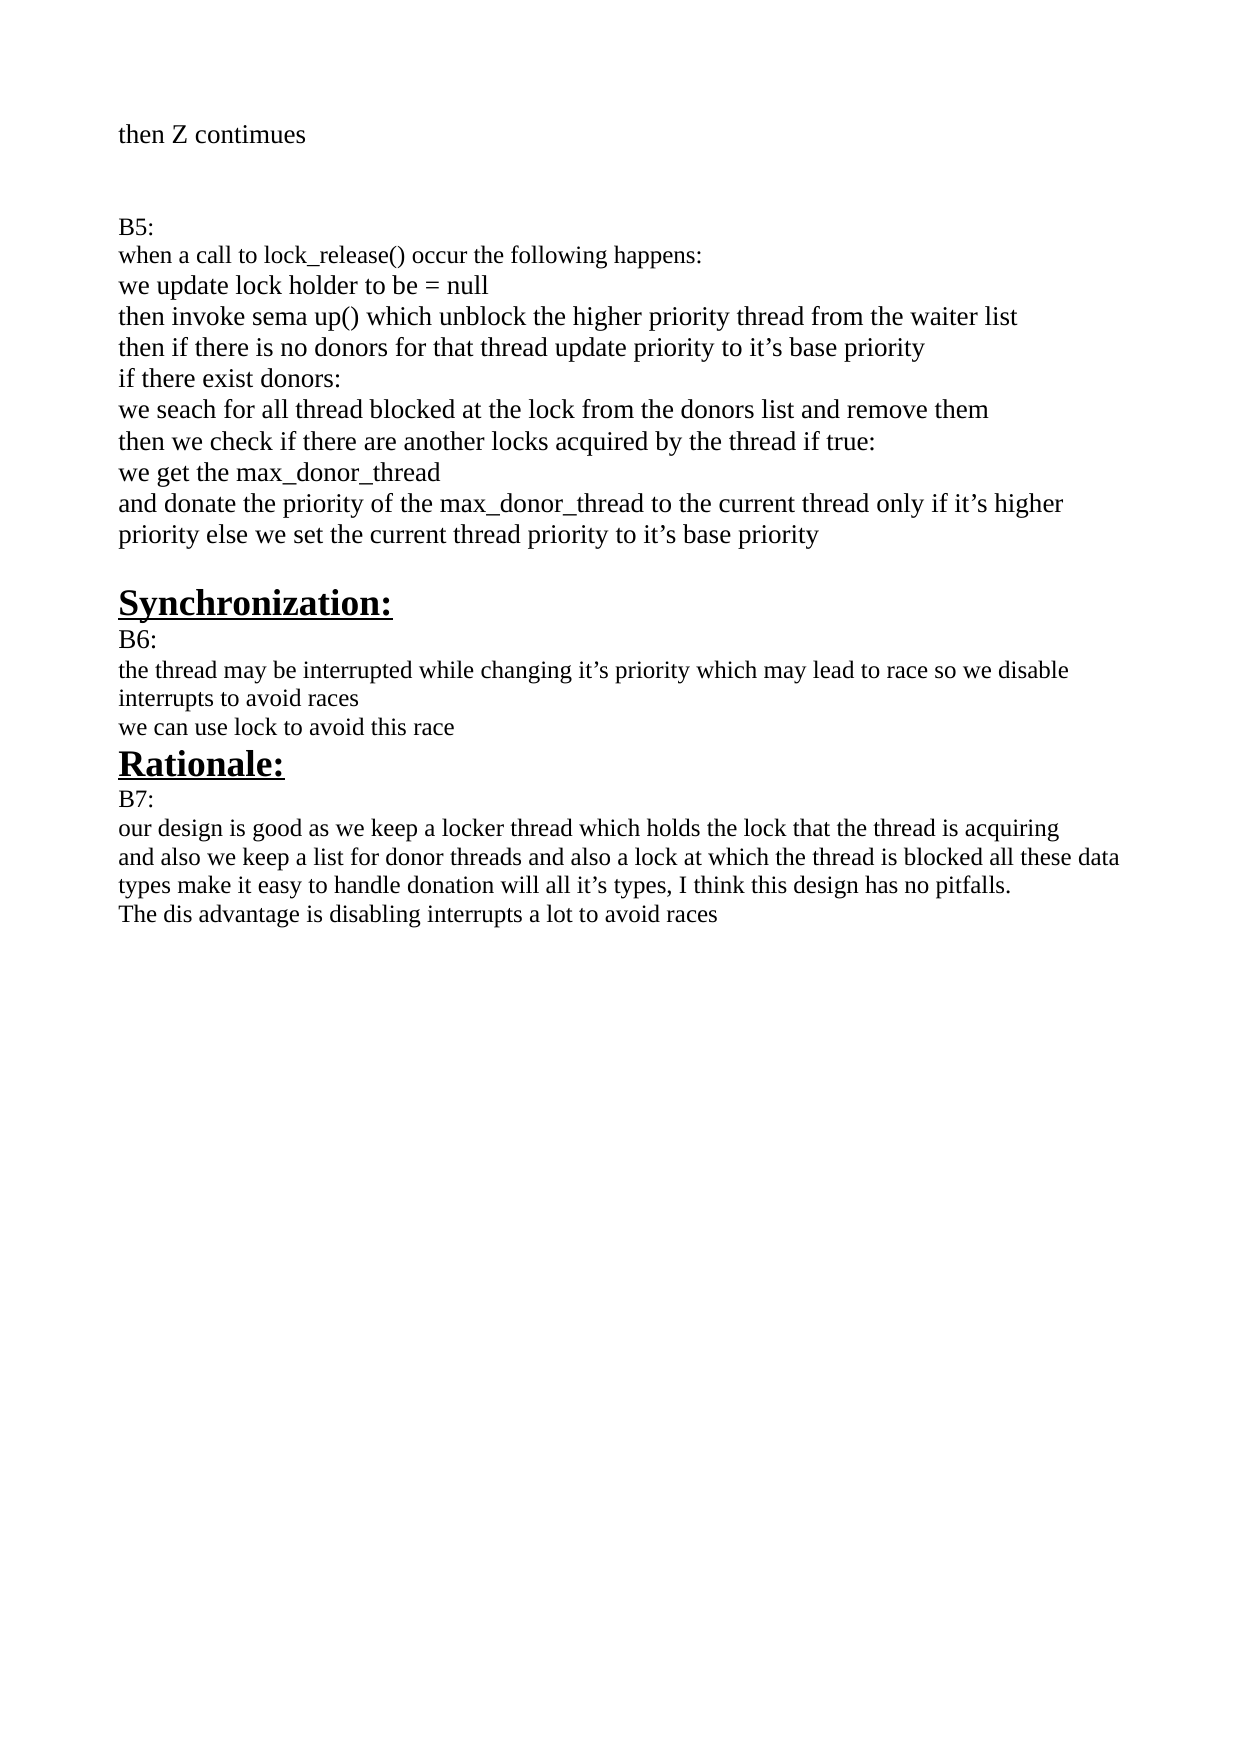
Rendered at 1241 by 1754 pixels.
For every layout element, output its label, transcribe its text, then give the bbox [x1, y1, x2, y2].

text and also we keep a list for donor threads and also a lock at which the thread is blocked all these data types make it easy to handle donation will all it’s types, I think this design has no pitfalls. [118, 842, 1122, 899]
text the thread may be interrupted while changing it’s priority which may lead to race so we disable interrupts to avoid races [118, 655, 1122, 712]
text we get the max_donor_thread [118, 456, 1122, 487]
text B5: [118, 212, 1122, 240]
text The dis advantage is disabling interrupts a lot to avoid races [118, 899, 1122, 928]
text we can use lock to avoid this race [118, 712, 1122, 741]
text then we check if there are another locks acquired by the thread if true: [118, 425, 1122, 456]
text Synchronization: [118, 581, 1122, 624]
text we update lock holder to be = null [118, 269, 1122, 300]
text our design is good as we keep a locker thread which holds the lock that the thread is acquiring [118, 813, 1122, 842]
text and donate the priority of the max_donor_thread to the current thread only if it’s higher priority else we set the current thread priority to it’s base priority [118, 487, 1122, 549]
text then Z contimues [118, 118, 1122, 149]
text B6: [118, 624, 1122, 655]
text then if there is no donors for that thread update priority to it’s base priority [118, 331, 1122, 362]
text we seach for all thread blocked at the lock from the donors list and remove them [118, 394, 1122, 425]
text when a call to lock_release() occur the following happens: [118, 240, 1122, 269]
text Rationale: [118, 741, 1122, 784]
text if there exist donors: [118, 362, 1122, 394]
text then invoke sema up() which unblock the higher priority thread from the waiter list [118, 300, 1122, 331]
text B7: [118, 784, 1122, 813]
